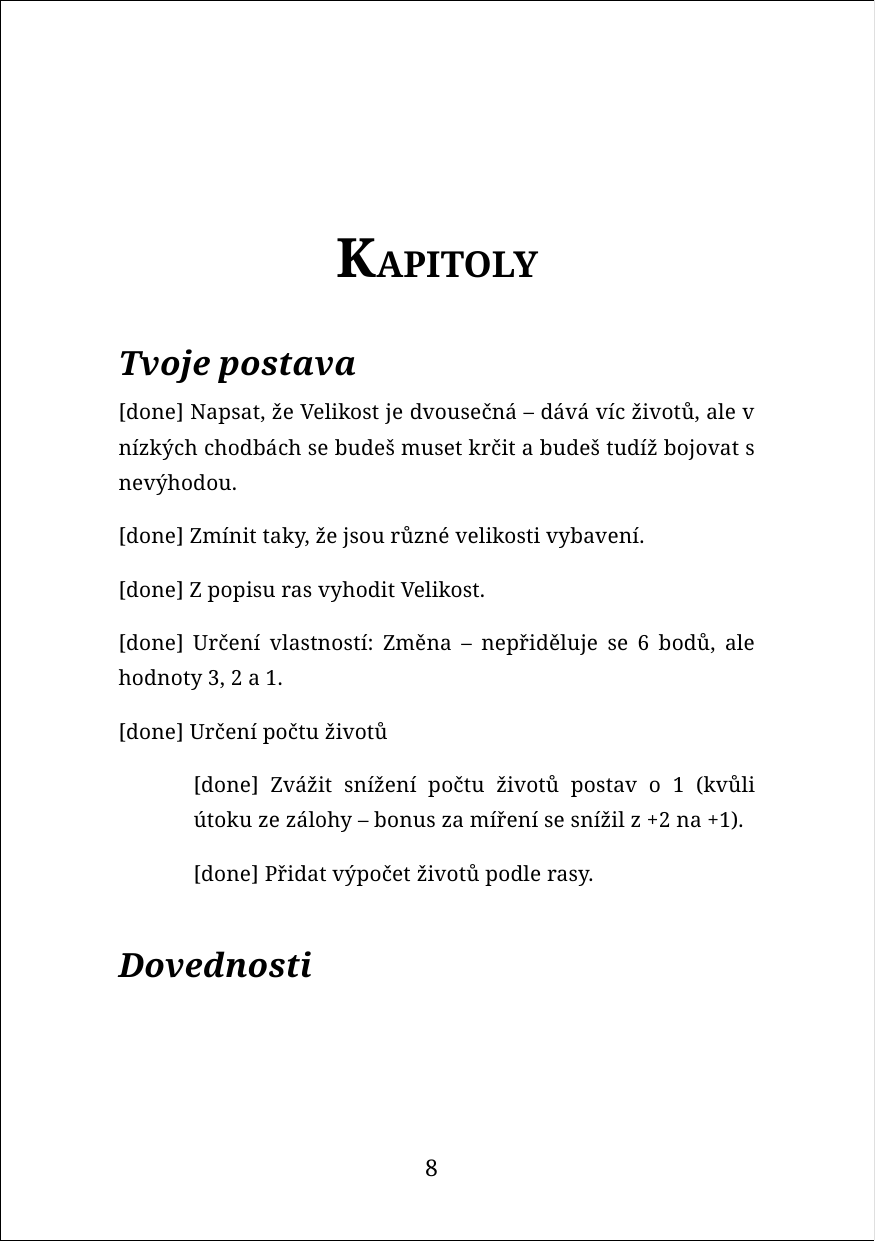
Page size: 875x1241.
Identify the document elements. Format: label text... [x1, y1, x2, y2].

text [done] Určení vlastností: Změna – nepřiděluje se 6 bodů, ale hodnoty 3, 2 a 1. [118, 628, 756, 692]
subtitle Dovednosti [118, 942, 756, 987]
text [done] Určení počtu životů [118, 717, 756, 745]
text [done] Z popisu ras vyhodit Velikost. [118, 575, 756, 603]
subtitle Kapitoly [118, 219, 756, 293]
subtitle Tvoje postava [118, 340, 756, 386]
text [done] Napsat, že Velikost je dvousečná – dává víc životů, ale v nízkých chodbách se budeš muset krčit a budeš tudíž bojovat s nevýhodou. [118, 397, 756, 497]
list [done] Přidat výpočet životů podle rasy. [156, 859, 756, 887]
list [done] Zvážit snížení počtu životů postav o 1 (kvůli útoku ze zálohy – bonus za míření se snížil z +2 na +1). [156, 770, 756, 834]
text [done] Zmínit taky, že jsou různé velikosti vybavení. [118, 522, 756, 550]
